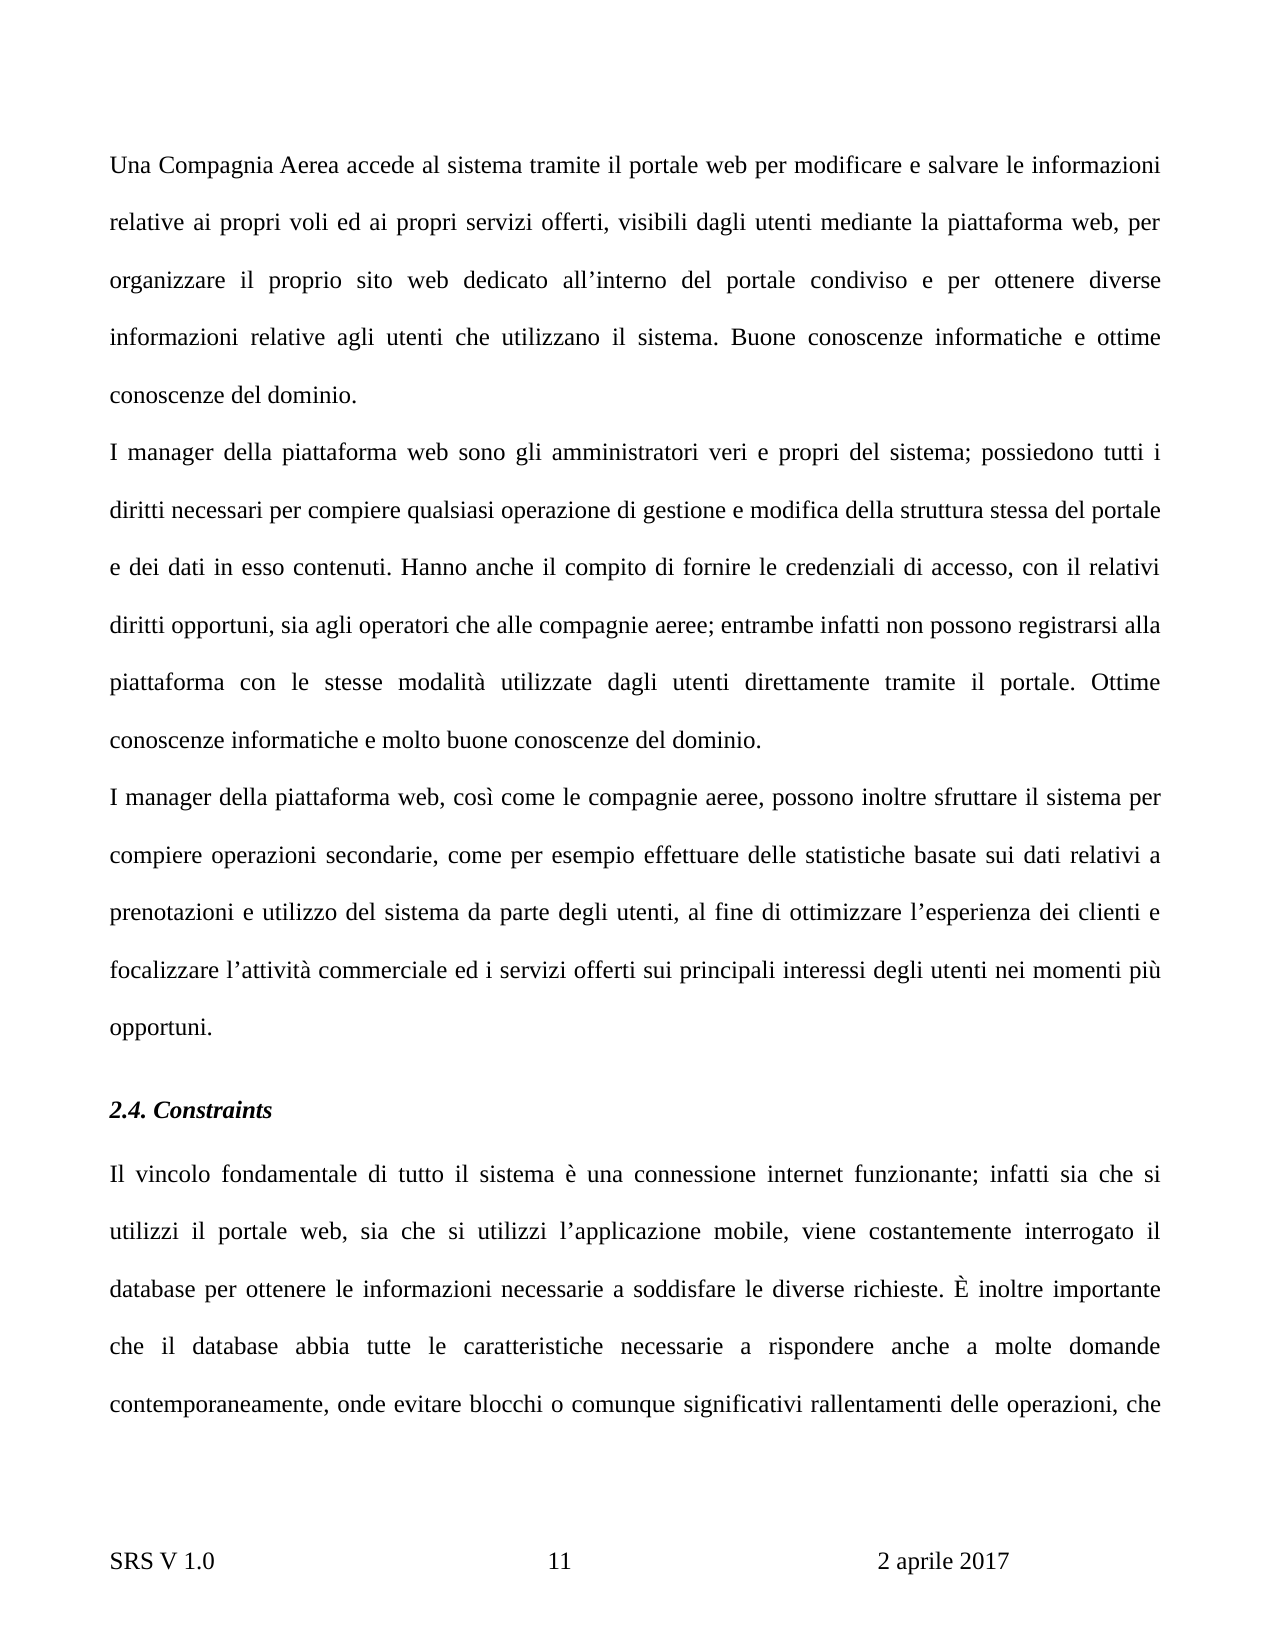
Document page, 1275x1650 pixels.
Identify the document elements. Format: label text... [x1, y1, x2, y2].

text Il vincolo fondamentale di tutto il sistema è una connessione internet funzionante; infatti sia che si utilizzi il portale web, sia che si utilizzi l’applicazione mobile, viene costantemente interrogato il database per ottenere le informazioni necessarie a soddisfare le diverse richieste. È inoltre importante che il database abbia tutte le caratteristiche necessarie a rispondere anche a molte domande contemporaneamente, onde evitare blocchi o comunque significativi rallentamenti delle operazioni, che [109, 1159, 1162, 1417]
text I manager della piattaforma web, così come le compagnie aeree, possono inoltre sfruttare il sistema per compiere operazioni secondarie, come per esempio effettuare delle statistiche basate sui dati relativi a prenotazioni e utilizzo del sistema da parte degli utenti, al fine di ottimizzare l’esperienza dei clienti e focalizzare l’attività commerciale ed i servizi offerti sui principali interessi degli utenti nei momenti più opportuni. [109, 782, 1162, 1041]
text I manager della piattaforma web sono gli amministratori veri e propri del sistema; possiedono tutti i diritti necessari per compiere qualsiasi operazione di gestione e modifica della struttura stessa del portale e dei dati in esso contenuti. Hanno anche il compito di fornire le credenziali di accesso, con il relativi diritti opportuni, sia agli operatori che alle compagnie aeree; entrambe infatti non possono registrarsi alla piattaforma con le stesse modalità utilizzate dagli utenti direttamente tramite il portale. Ottime conoscenze informatiche e molto buone conoscenze del dominio. [109, 437, 1162, 754]
text Una Compagnia Aerea accede al sistema tramite il portale web per modificare e salvare le informazioni relative ai propri voli ed ai propri servizi offerti, visibili dagli utenti mediante la piattaforma web, per organizzare il proprio sito web dedicato all’interno del portale condiviso e per ottenere diverse informazioni relative agli utenti che utilizzano il sistema. Buone conoscenze informatiche e ottime conoscenze del dominio. [109, 150, 1162, 409]
subtitle 2.4. Constraints [109, 1095, 1162, 1124]
